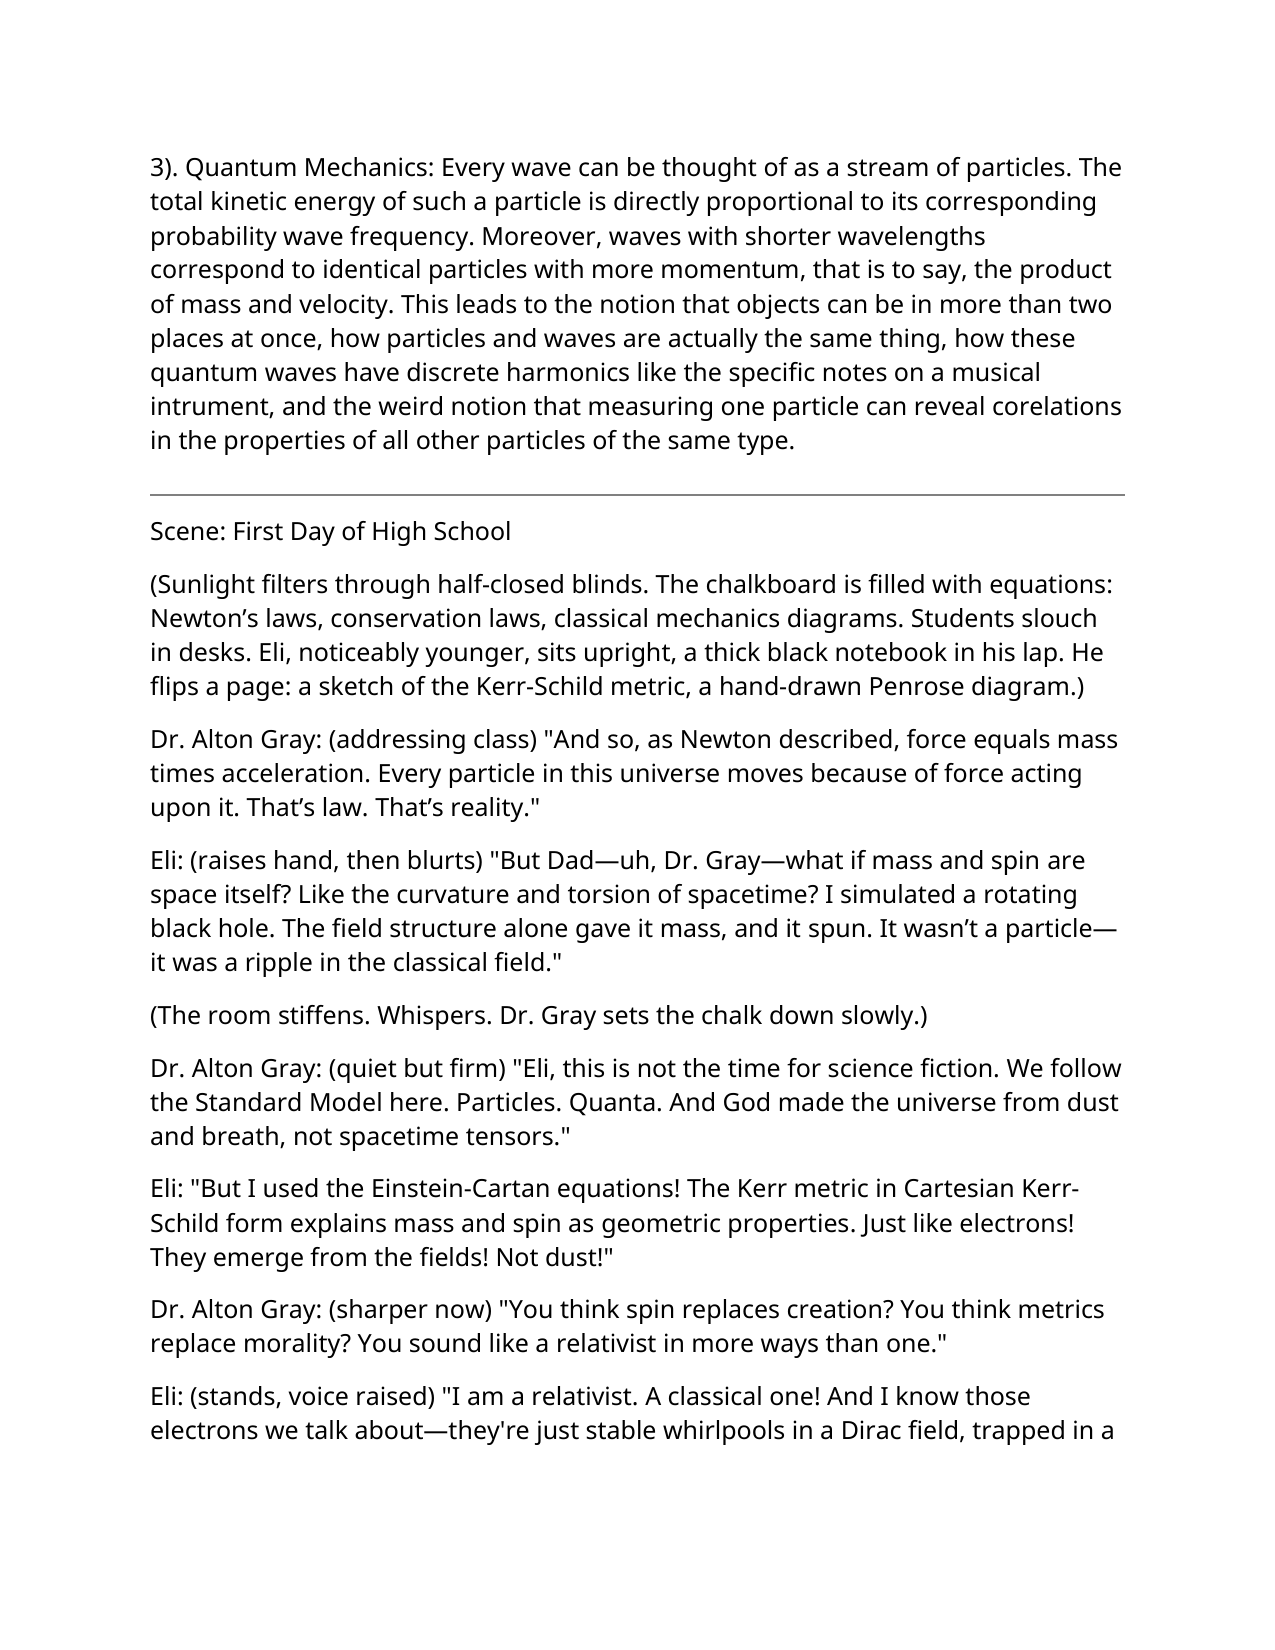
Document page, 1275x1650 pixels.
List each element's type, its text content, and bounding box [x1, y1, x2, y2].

text Dr. Alton Gray: (sharper now) "You think spin replaces creation? You think metrics replace morality? You sound like a relativist in more ways than one." [150, 1292, 1125, 1360]
text 3). Quantum Mechanics: Every wave can be thought of as a stream of particles. The total kinetic energy of such a particle is directly proportional to its corresponding probability wave frequency. Moreover, waves with shorter wavelengths correspond to identical particles with more momentum, that is to say, the product of mass and velocity. This leads to the notion that objects can be in more than two places at once, how particles and waves are actually the same thing, how these quantum waves have discrete harmonics like the specific notes on a musical intrument, and the weird notion that measuring one particle can reveal corelations in the properties of all other particles of the same type. [150, 150, 1125, 457]
text (Sunlight filters through half-closed blinds. The chalkboard is filled with equations: Newton’s laws, conservation laws, classical mechanics diagrams. Students slouch in desks. Eli, noticeably younger, sits upright, a thick black notebook in his lap. He flips a page: a sketch of the Kerr-Schild metric, a hand-drawn Penrose diagram.) [150, 566, 1125, 703]
text Eli: "But I used the Einstein-Cartan equations! The Kerr metric in Cartesian Kerr-Schild form explains mass and spin as geometric properties. Just like electrons! They emerge from the fields! Not dust!" [150, 1171, 1125, 1273]
text Eli: (stands, voice raised) "I am a relativist. A classical one! And I know those electrons we talk about—they're just stable whirlpools in a Dirac field, trapped in a [150, 1379, 1125, 1447]
text Dr. Alton Gray: (quiet but firm) "Eli, this is not the time for science fiction. We follow the Standard Model here. Particles. Quanta. And God made the universe from dust and breath, not spacetime tensors." [150, 1050, 1125, 1152]
text Dr. Alton Gray: (addressing class) "And so, as Newton described, force equals mass times acceleration. Every particle in this universe moves because of force acting upon it. That’s law. That’s reality." [150, 721, 1125, 824]
text Scene: First Day of High School [150, 514, 1125, 548]
text Eli: (raises hand, then blurts) "But Dad—uh, Dr. Gray—what if mass and spin are space itself? Like the curvature and torsion of spacetime? I simulated a rotating black hole. The field structure alone gave it mass, and it spun. It wasn’t a particle—it was a ripple in the classical field." [150, 842, 1125, 979]
text (The room stiffens. Whispers. Dr. Gray sets the chalk down slowly.) [150, 997, 1125, 1031]
